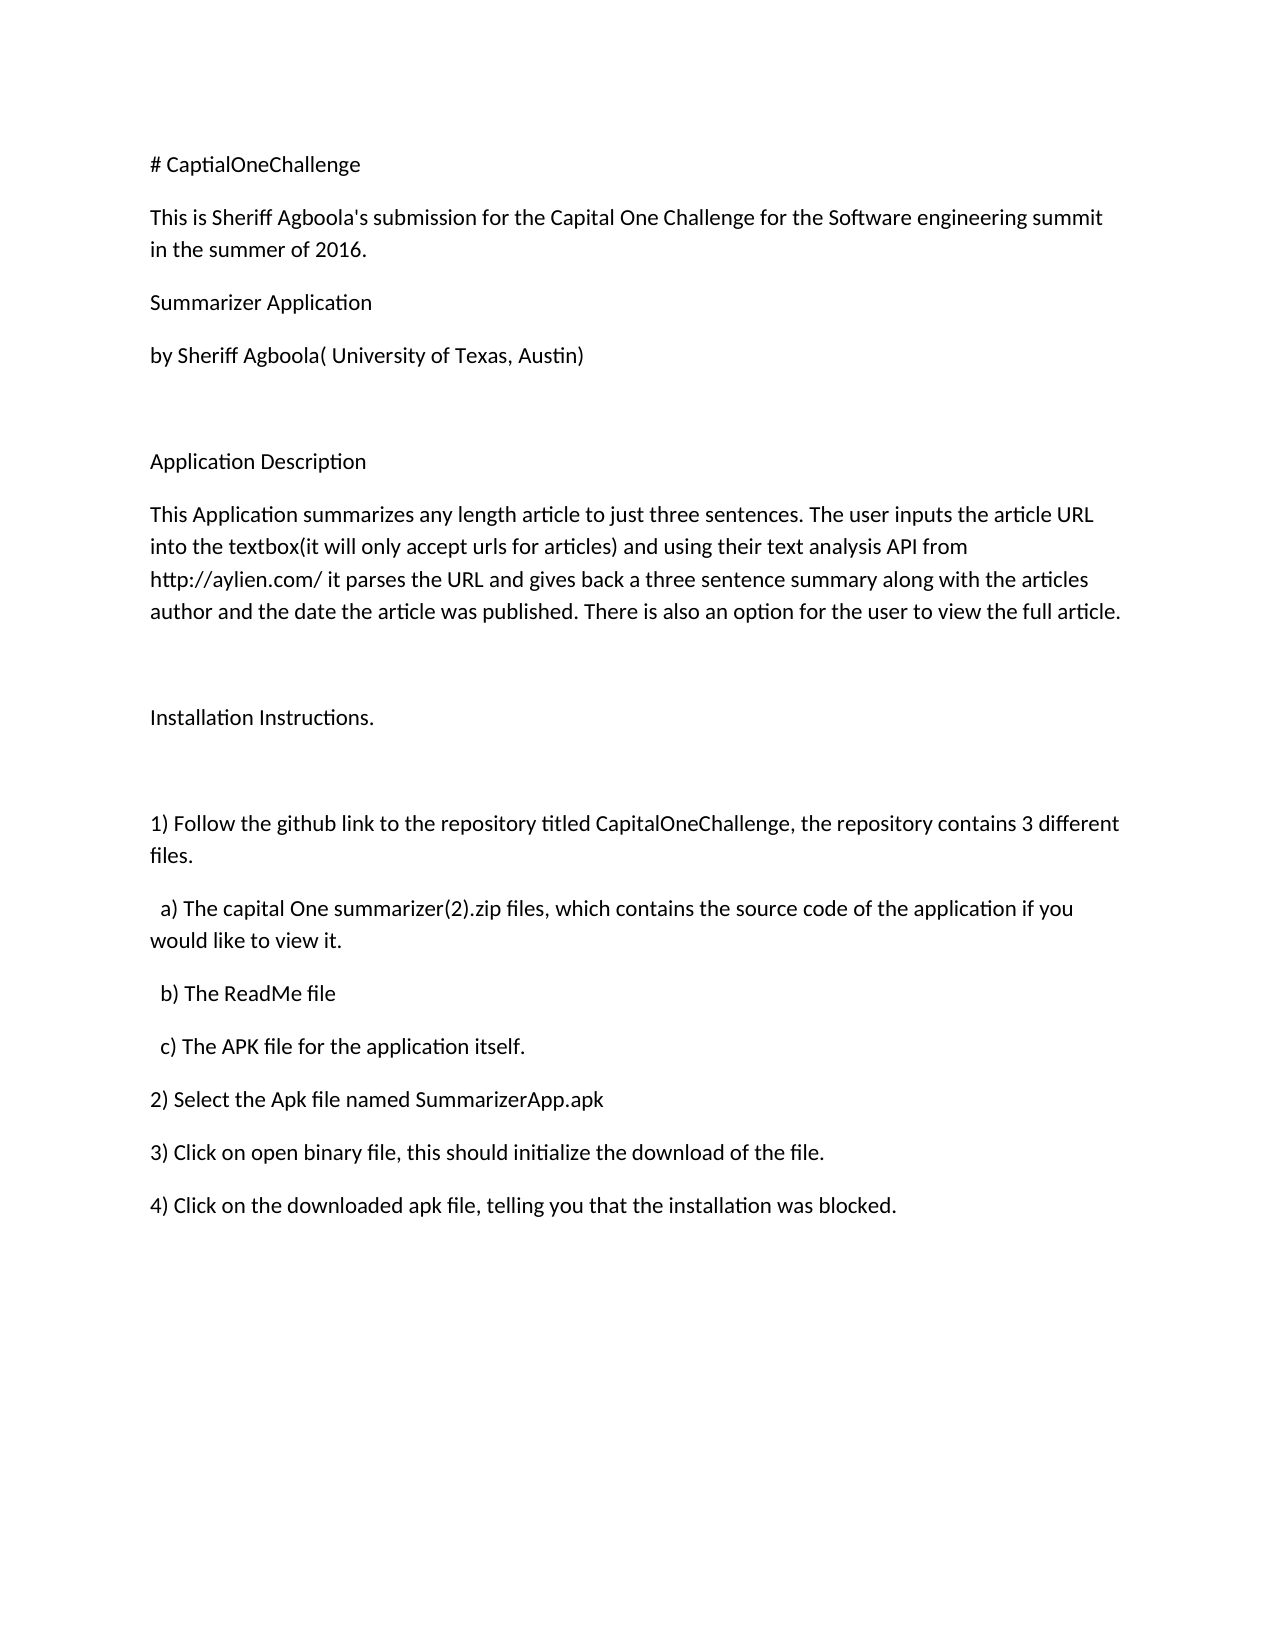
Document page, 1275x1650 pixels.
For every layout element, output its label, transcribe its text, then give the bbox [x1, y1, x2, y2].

text b) The ReadMe file [150, 979, 1125, 1007]
text # CaptialOneChallenge [150, 150, 1125, 178]
text Installation Instructions. [150, 703, 1125, 731]
text This is Sheriff Agboola's submission for the Capital One Challenge for the Software engineering summit in the summer of 2016. [150, 203, 1125, 263]
text 3) Click on open binary file, this should initialize the download of the file. [150, 1138, 1125, 1166]
text Summarizer Application [150, 288, 1125, 316]
text 4) Click on the downloaded apk file, telling you that the installation was blocked. [150, 1191, 1125, 1219]
text c) The APK file for the application itself. [150, 1032, 1125, 1060]
text 1) Follow the github link to the repository titled CapitalOneChallenge, the repository contains 3 different files. [150, 809, 1125, 869]
text This Application summarizes any length article to just three sentences. The user inputs the article URL into the textbox(it will only accept urls for articles) and using their text analysis API from http://aylien.com/ it parses the URL and gives back a three sentence summary along with the articles author and the date the article was published. There is also an option for the user to view the full article. [150, 500, 1125, 625]
text a) The capital One summarizer(2).zip files, which contains the source code of the application if you would like to view it. [150, 894, 1125, 954]
text by Sheriff Agboola( University of Texas, Austin) [150, 341, 1125, 369]
text 2) Select the Apk file named SummarizerApp.apk [150, 1085, 1125, 1113]
text Application Description [150, 447, 1125, 475]
